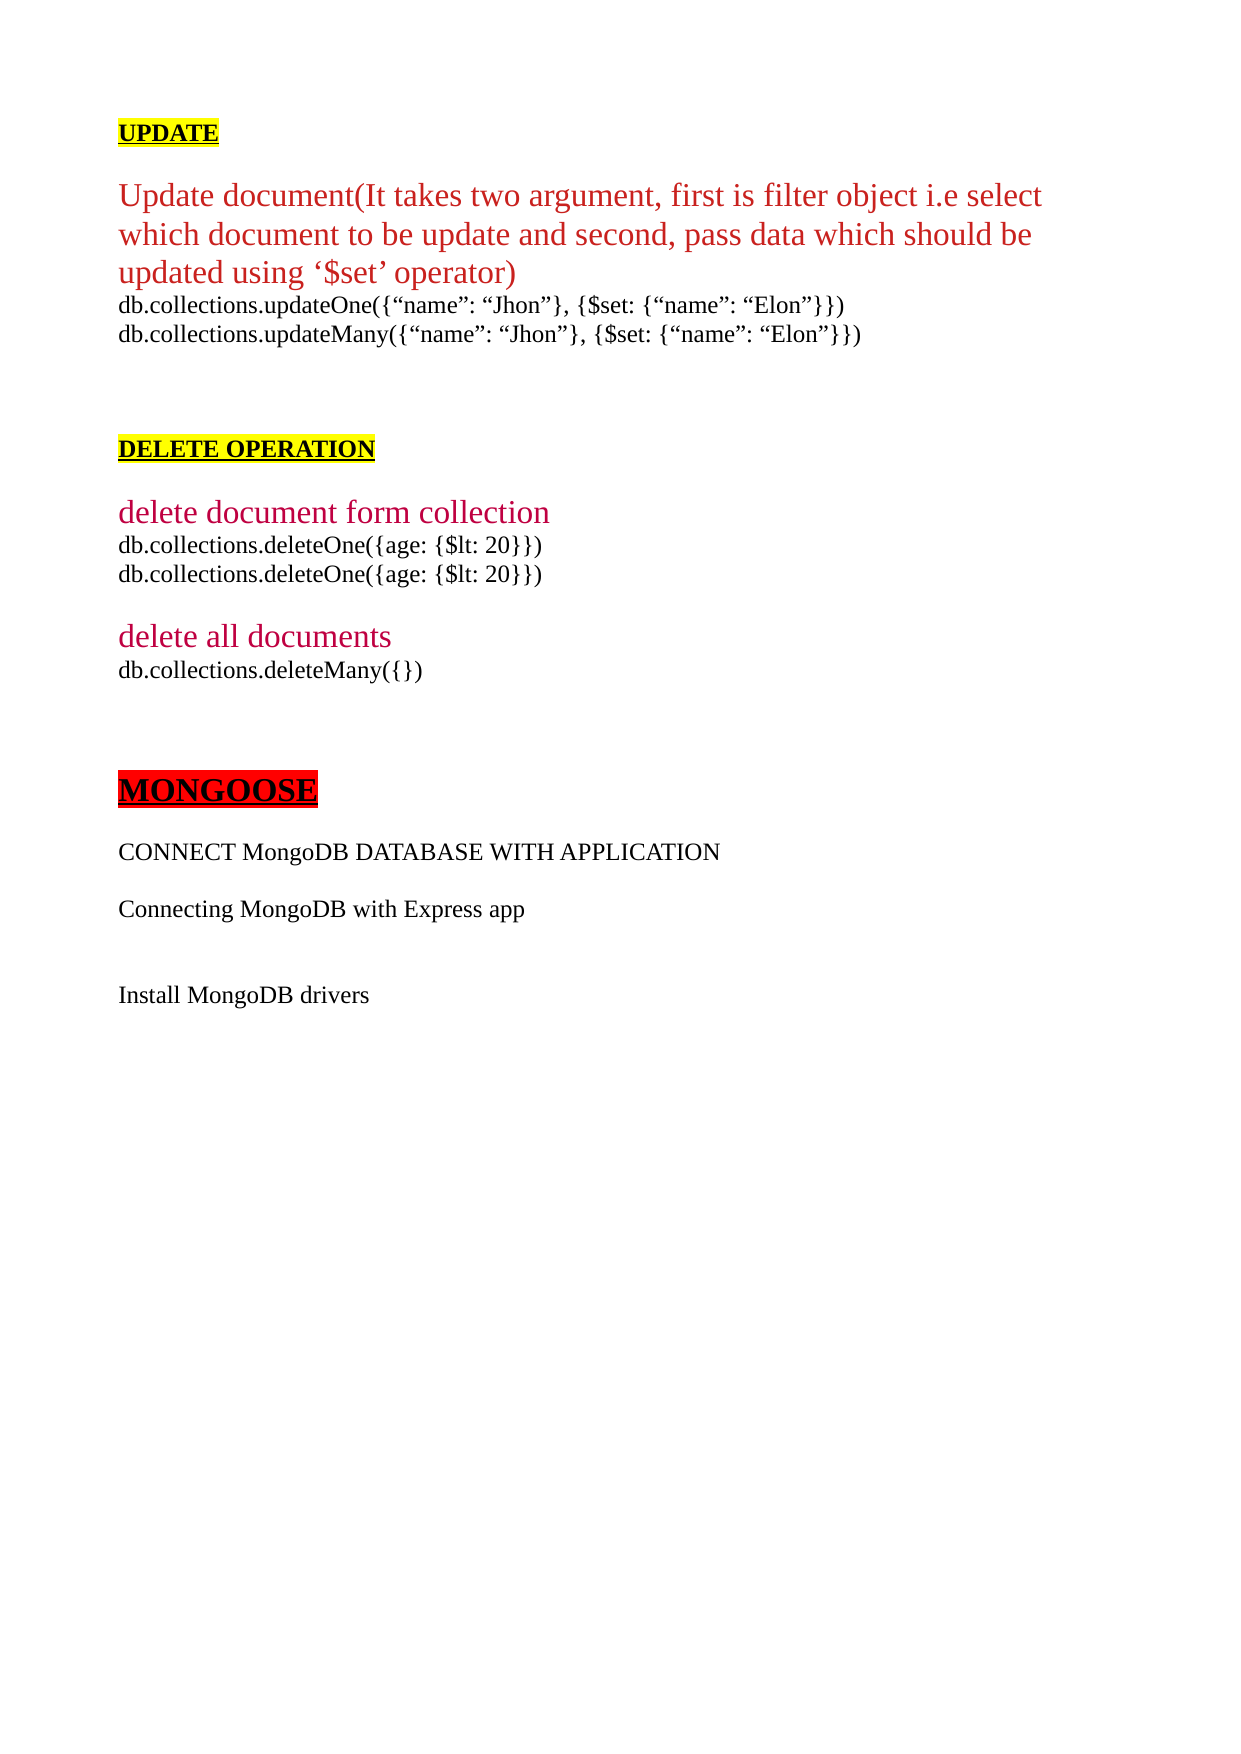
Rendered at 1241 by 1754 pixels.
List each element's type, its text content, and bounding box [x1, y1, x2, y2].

text delete all documents [118, 616, 1122, 655]
text CONNECT MongoDB DATABASE WITH APPLICATION [118, 837, 1122, 866]
text UPDATE [118, 118, 1122, 147]
text db.collections.deleteOne({age: {$lt: 20}}) [118, 530, 1122, 559]
text db.collections.deleteOne({age: {$lt: 20}}) [118, 559, 1122, 588]
text DELETE OPERATION [118, 434, 1122, 463]
text db.collections.updateMany({“name”: “Jhon”}, {$set: {“name”: “Elon”}}) [118, 319, 1122, 348]
text MONGOOSE [118, 770, 1122, 808]
text Install MongoDB drivers [118, 981, 1122, 1009]
text Connecting MongoDB with Express app [118, 894, 1122, 923]
text db.collections.updateOne({“name”: “Jhon”}, {$set: {“name”: “Elon”}}) [118, 291, 1122, 319]
text delete document form collection [118, 492, 1122, 530]
text Update document(It takes two argument, first is filter object i.e select which document to be update and second, pass data which should be updated using ‘$set’ operator) [118, 176, 1122, 291]
text db.collections.deleteMany({}) [118, 655, 1122, 683]
